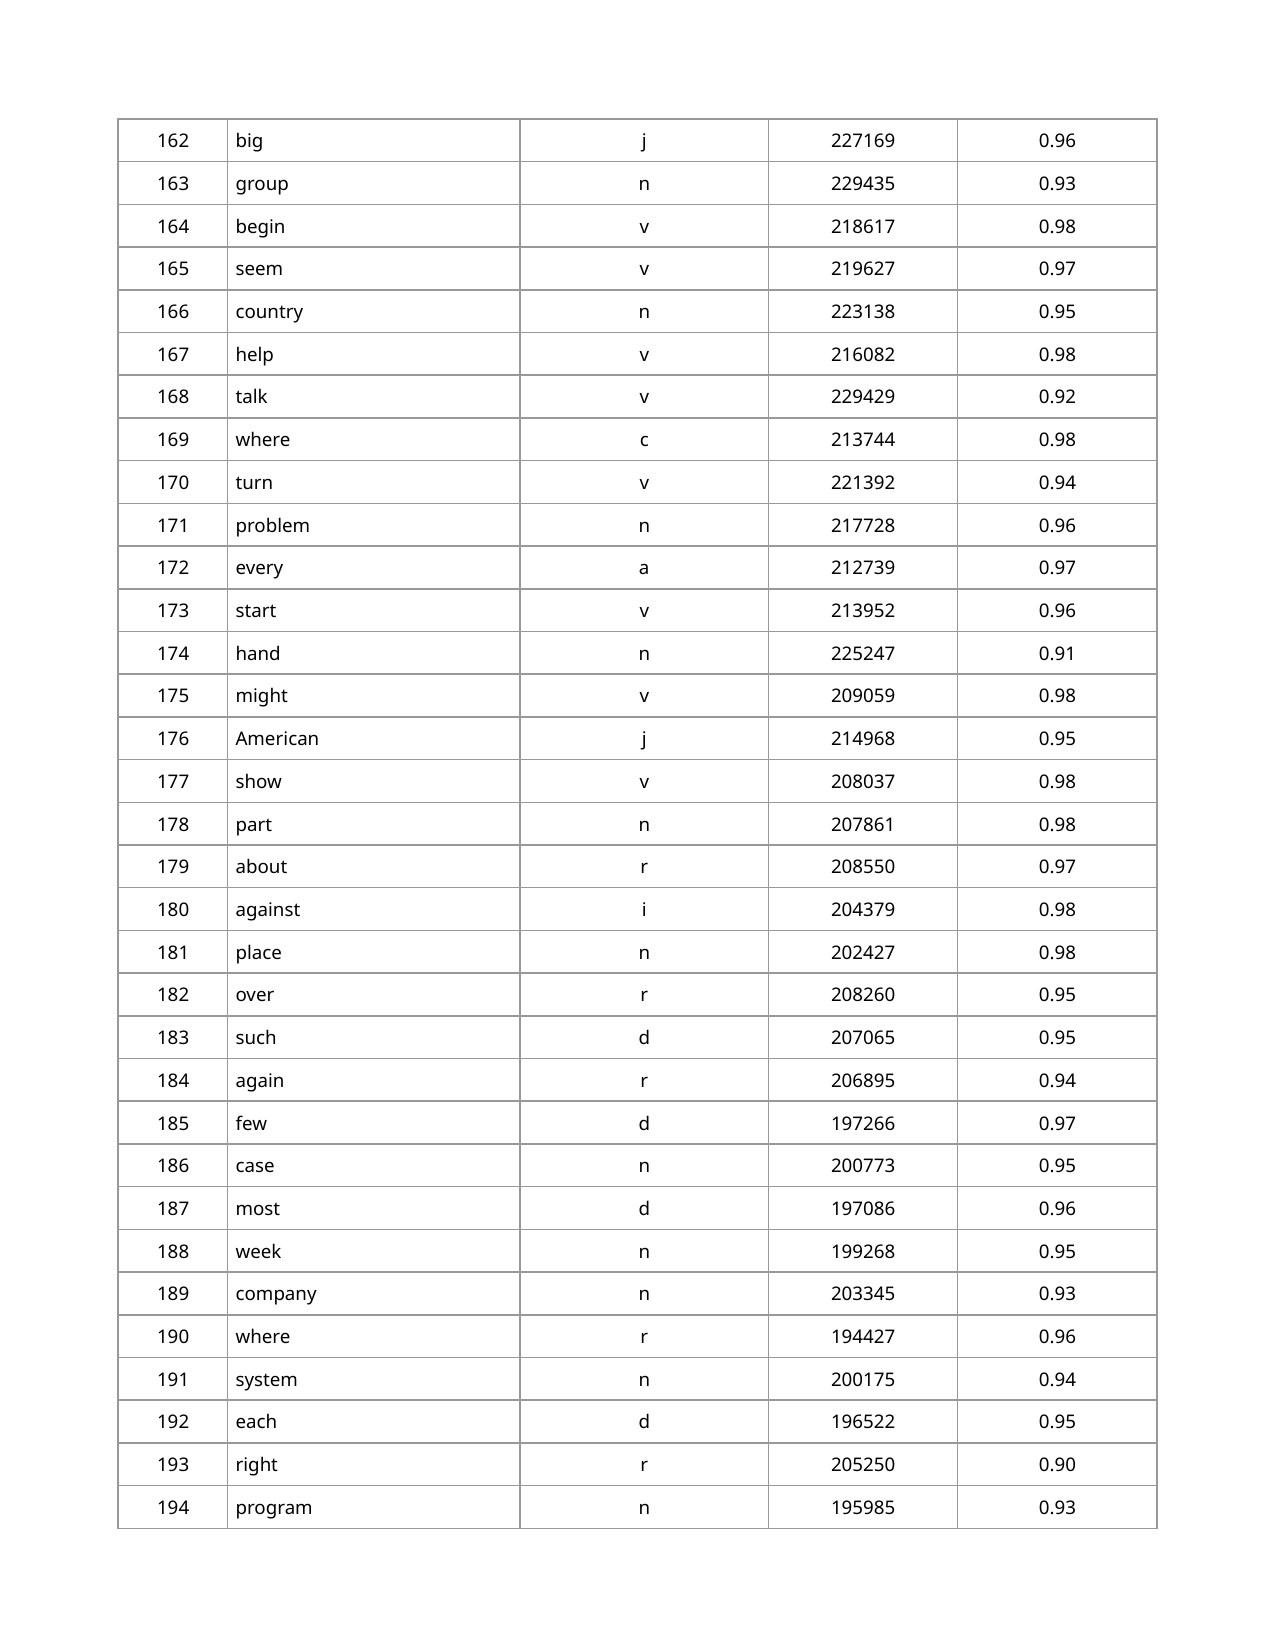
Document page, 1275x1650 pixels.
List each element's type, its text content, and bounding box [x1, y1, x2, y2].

table_cell 0.93 [958, 1273, 1156, 1314]
table_cell 192 [119, 1401, 227, 1442]
table_cell 221392 [769, 461, 957, 502]
table_cell system [228, 1358, 519, 1399]
table_cell week [228, 1230, 519, 1271]
table_cell 165 [119, 248, 227, 289]
table_cell such [228, 1017, 519, 1058]
table_cell n [521, 1230, 768, 1271]
table_cell 197086 [769, 1187, 957, 1228]
table_cell 0.98 [958, 333, 1156, 374]
table_cell 0.95 [958, 291, 1156, 332]
table_cell 0.96 [958, 1187, 1156, 1228]
table_cell n [521, 931, 768, 972]
table_cell 0.90 [958, 1444, 1156, 1485]
table_cell 0.94 [958, 461, 1156, 502]
table_cell 182 [119, 974, 227, 1015]
table_cell 195985 [769, 1486, 957, 1527]
table_cell n [521, 504, 768, 545]
table_cell 0.96 [958, 1316, 1156, 1357]
table_cell 172 [119, 547, 227, 588]
table_cell 202427 [769, 931, 957, 972]
table_cell 164 [119, 205, 227, 246]
table_cell 0.95 [958, 974, 1156, 1015]
table_cell turn [228, 461, 519, 502]
table_cell 193 [119, 1444, 227, 1485]
table_cell v [521, 248, 768, 289]
table_cell problem [228, 504, 519, 545]
table_cell 200773 [769, 1145, 957, 1186]
table_cell 204379 [769, 888, 957, 929]
table_cell program [228, 1486, 519, 1527]
table_cell 162 [119, 120, 227, 161]
table_cell against [228, 888, 519, 929]
table_cell 0.98 [958, 205, 1156, 246]
table_cell d [521, 1187, 768, 1228]
table_cell 167 [119, 333, 227, 374]
table_cell begin [228, 205, 519, 246]
table_cell 206895 [769, 1059, 957, 1100]
table_cell 0.97 [958, 1102, 1156, 1143]
table_cell 203345 [769, 1273, 957, 1314]
table_cell c [521, 419, 768, 460]
table_cell 174 [119, 632, 227, 673]
table_cell d [521, 1017, 768, 1058]
table_cell 177 [119, 760, 227, 801]
table_cell 194 [119, 1486, 227, 1527]
table_cell 184 [119, 1059, 227, 1100]
table_cell 208037 [769, 760, 957, 801]
table_cell 197266 [769, 1102, 957, 1143]
table_cell 0.97 [958, 248, 1156, 289]
table_cell n [521, 291, 768, 332]
table_cell d [521, 1102, 768, 1143]
table_cell 190 [119, 1316, 227, 1357]
table_cell about [228, 846, 519, 887]
table_cell d [521, 1401, 768, 1442]
table_cell v [521, 760, 768, 801]
table_cell j [521, 718, 768, 759]
table_cell 0.96 [958, 590, 1156, 631]
table_cell help [228, 333, 519, 374]
table_cell 0.98 [958, 931, 1156, 972]
table_cell v [521, 333, 768, 374]
table_cell r [521, 974, 768, 1015]
table_cell 227169 [769, 120, 957, 161]
table_cell 187 [119, 1187, 227, 1228]
table_cell 207065 [769, 1017, 957, 1058]
table_cell 0.95 [958, 1017, 1156, 1058]
table_cell 168 [119, 376, 227, 417]
table_cell 179 [119, 846, 227, 887]
table_cell 0.98 [958, 419, 1156, 460]
table_cell 189 [119, 1273, 227, 1314]
table_cell r [521, 846, 768, 887]
table_cell over [228, 974, 519, 1015]
table_cell 229435 [769, 162, 957, 203]
table_cell 0.98 [958, 760, 1156, 801]
table_cell 0.95 [958, 1145, 1156, 1186]
table_cell again [228, 1059, 519, 1100]
table_cell start [228, 590, 519, 631]
table_cell 169 [119, 419, 227, 460]
table_cell 0.98 [958, 803, 1156, 844]
table_cell r [521, 1316, 768, 1357]
table_cell case [228, 1145, 519, 1186]
table_cell 191 [119, 1358, 227, 1399]
table_cell 194427 [769, 1316, 957, 1357]
table_cell 208260 [769, 974, 957, 1015]
table_cell 207861 [769, 803, 957, 844]
table_cell where [228, 1316, 519, 1357]
table_cell n [521, 1486, 768, 1527]
table_cell group [228, 162, 519, 203]
table_cell talk [228, 376, 519, 417]
table_cell i [521, 888, 768, 929]
table_cell r [521, 1059, 768, 1100]
table_cell 185 [119, 1102, 227, 1143]
table_cell 200175 [769, 1358, 957, 1399]
table_cell v [521, 590, 768, 631]
table_cell 0.98 [958, 888, 1156, 929]
table_cell 0.93 [958, 1486, 1156, 1527]
table_cell 0.97 [958, 547, 1156, 588]
table_cell show [228, 760, 519, 801]
table_cell 205250 [769, 1444, 957, 1485]
table_cell seem [228, 248, 519, 289]
table_cell 175 [119, 675, 227, 716]
table_cell r [521, 1444, 768, 1485]
table_cell 0.97 [958, 846, 1156, 887]
table_cell 0.95 [958, 1230, 1156, 1271]
table_cell where [228, 419, 519, 460]
table_cell 171 [119, 504, 227, 545]
table_cell place [228, 931, 519, 972]
table_cell 229429 [769, 376, 957, 417]
table_cell 213744 [769, 419, 957, 460]
table_cell 170 [119, 461, 227, 502]
table_cell 173 [119, 590, 227, 631]
table_cell 199268 [769, 1230, 957, 1271]
table_cell 0.94 [958, 1059, 1156, 1100]
table_cell 209059 [769, 675, 957, 716]
table_cell 225247 [769, 632, 957, 673]
table_cell 216082 [769, 333, 957, 374]
table_cell n [521, 632, 768, 673]
table_cell 217728 [769, 504, 957, 545]
table_cell 214968 [769, 718, 957, 759]
table_cell country [228, 291, 519, 332]
table_cell 0.98 [958, 675, 1156, 716]
table_cell 0.96 [958, 120, 1156, 161]
table_cell 223138 [769, 291, 957, 332]
table_cell v [521, 675, 768, 716]
table_cell 166 [119, 291, 227, 332]
table_cell 0.94 [958, 1358, 1156, 1399]
table_cell v [521, 376, 768, 417]
table_cell 183 [119, 1017, 227, 1058]
table_cell part [228, 803, 519, 844]
table_cell n [521, 803, 768, 844]
table_cell 0.95 [958, 1401, 1156, 1442]
table_cell 0.96 [958, 504, 1156, 545]
table_cell 181 [119, 931, 227, 972]
table_cell n [521, 1273, 768, 1314]
table_cell hand [228, 632, 519, 673]
table_cell v [521, 205, 768, 246]
table_cell each [228, 1401, 519, 1442]
table_cell 0.95 [958, 718, 1156, 759]
table_cell 196522 [769, 1401, 957, 1442]
table_cell 213952 [769, 590, 957, 631]
table_cell every [228, 547, 519, 588]
table_cell American [228, 718, 519, 759]
table_cell n [521, 1358, 768, 1399]
table_cell n [521, 1145, 768, 1186]
table_cell j [521, 120, 768, 161]
table_cell v [521, 461, 768, 502]
table_cell 163 [119, 162, 227, 203]
table_cell few [228, 1102, 519, 1143]
table_cell most [228, 1187, 519, 1228]
table_cell n [521, 162, 768, 203]
table_cell company [228, 1273, 519, 1314]
table_cell 188 [119, 1230, 227, 1271]
table_cell 218617 [769, 205, 957, 246]
table_cell 180 [119, 888, 227, 929]
table_cell might [228, 675, 519, 716]
table_cell 186 [119, 1145, 227, 1186]
table_cell big [228, 120, 519, 161]
table_cell 0.92 [958, 376, 1156, 417]
table_cell right [228, 1444, 519, 1485]
table_cell 176 [119, 718, 227, 759]
table_cell 0.91 [958, 632, 1156, 673]
table_cell 219627 [769, 248, 957, 289]
table_cell 178 [119, 803, 227, 844]
table_cell 208550 [769, 846, 957, 887]
table_cell 212739 [769, 547, 957, 588]
table_cell 0.93 [958, 162, 1156, 203]
table_cell a [521, 547, 768, 588]
